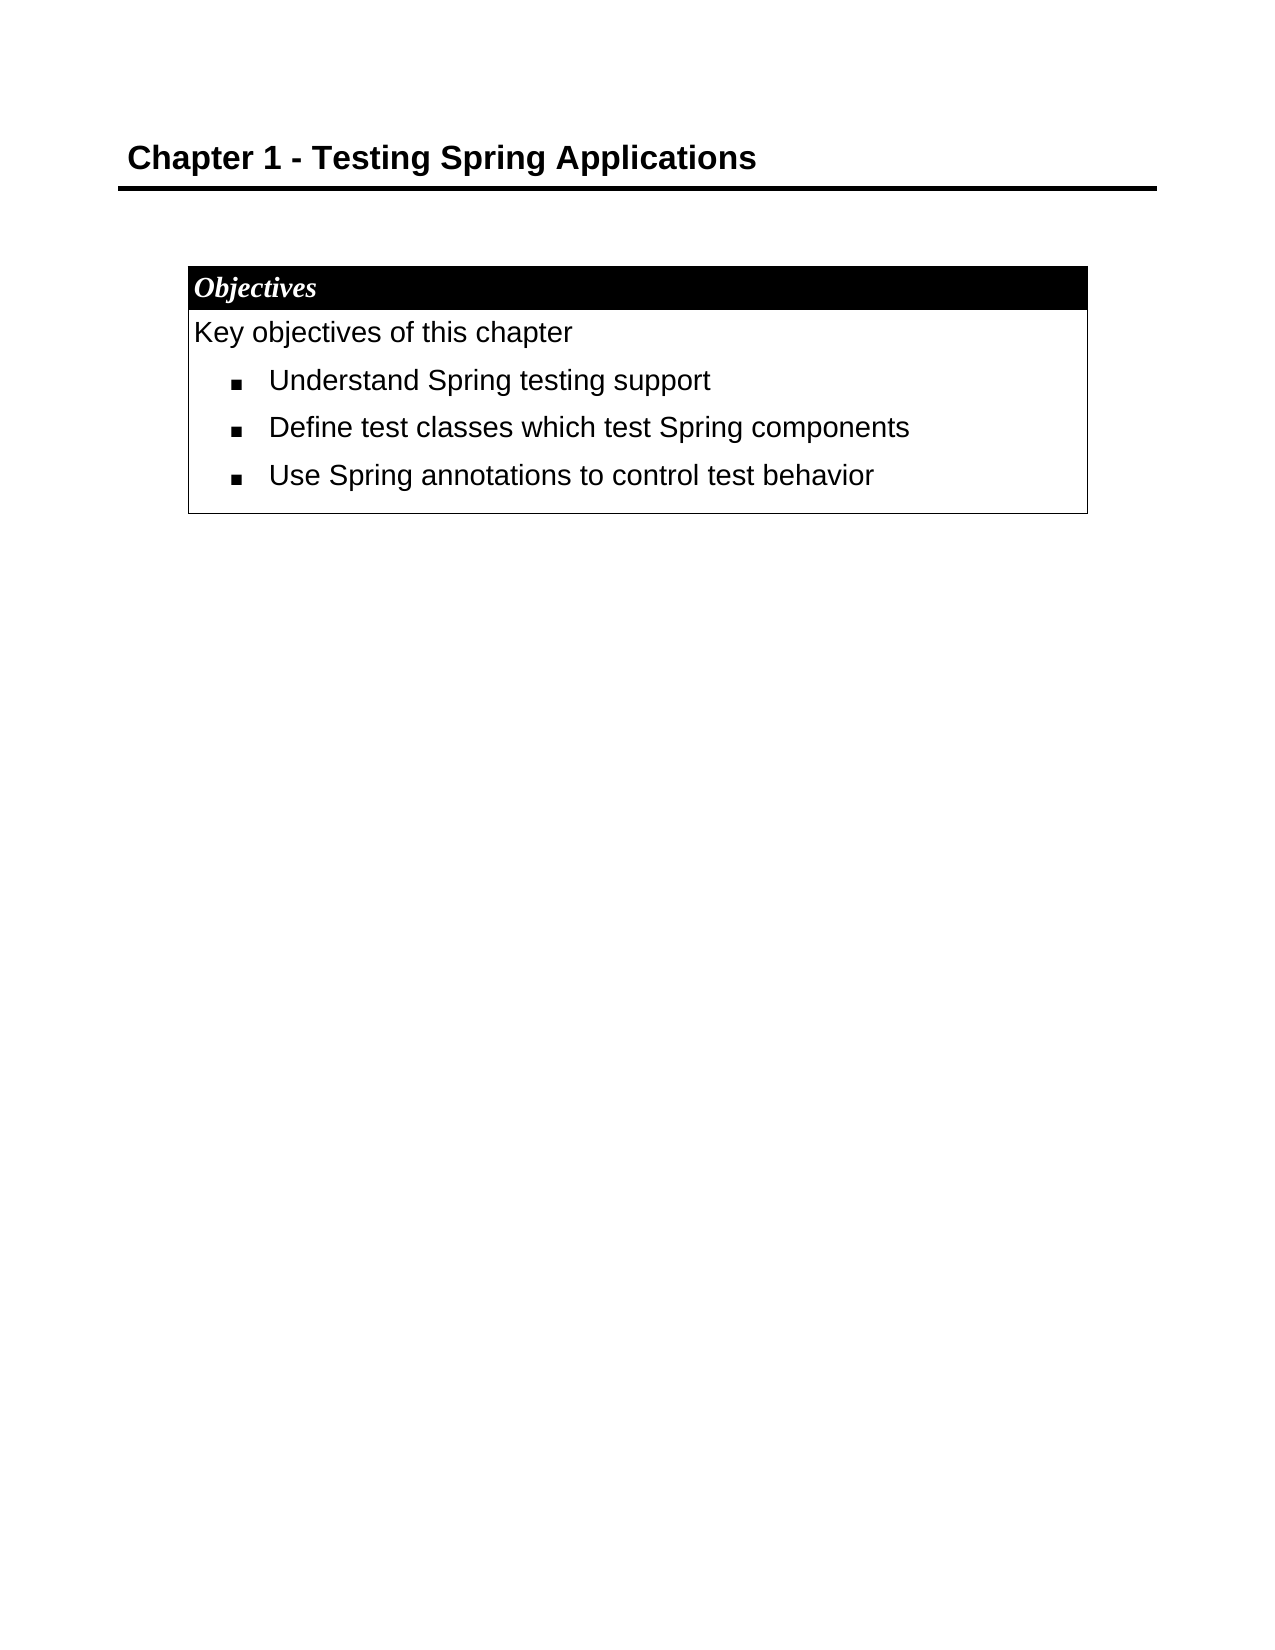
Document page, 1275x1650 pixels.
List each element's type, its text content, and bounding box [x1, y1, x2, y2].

table_header Objectives [189, 267, 1087, 310]
table_cell Key objectives of this chapter Understand Spring testing support Define test classes which test Spring components Use Spring annotations to control test behavior [189, 310, 1087, 513]
subtitle Testing Spring Applications [118, 130, 1157, 186]
